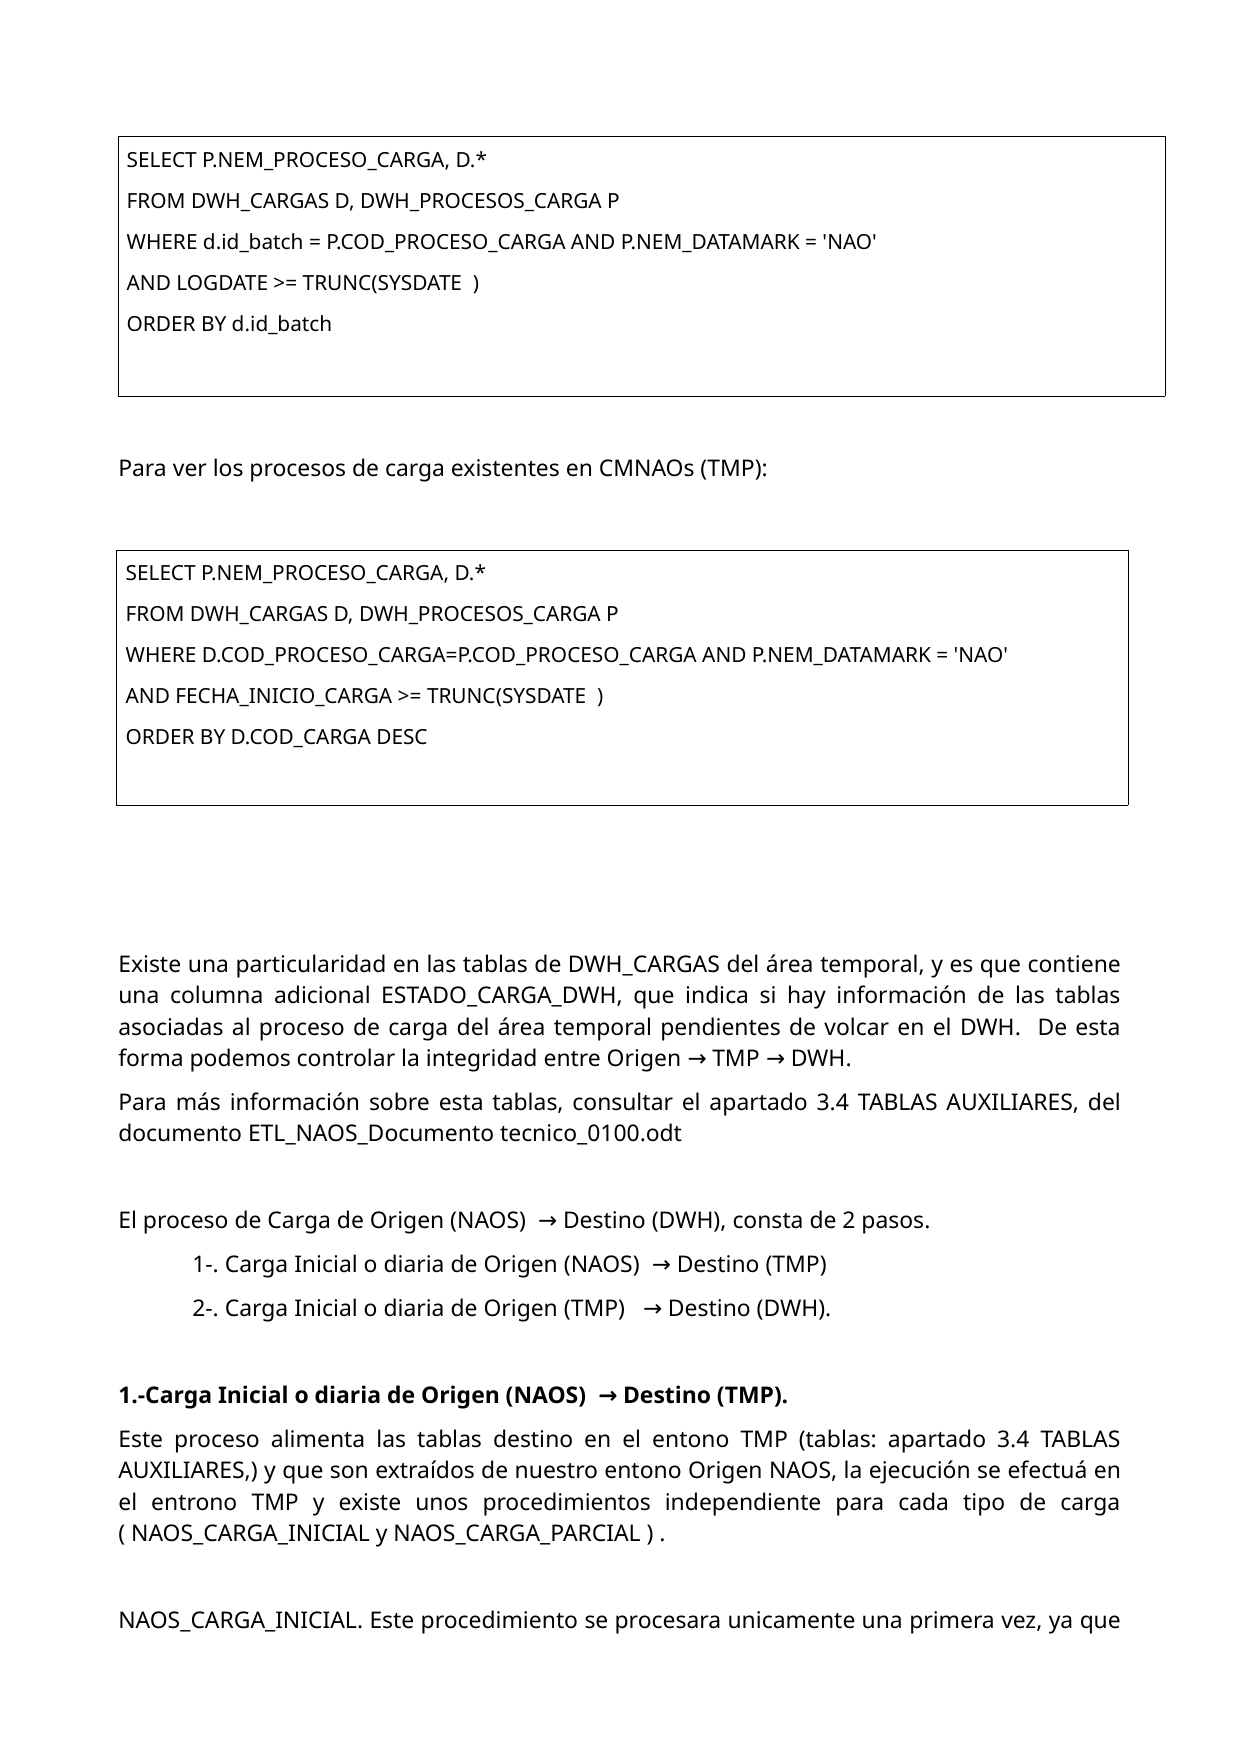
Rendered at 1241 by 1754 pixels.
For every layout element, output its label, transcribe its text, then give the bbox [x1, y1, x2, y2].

text WHERE d.id_batch = P.COD_PROCESO_CARGA AND P.NEM_DATAMARK = 'NAO' [126, 227, 1156, 255]
text FROM DWH_CARGAS D, DWH_PROCESOS_CARGA P [125, 599, 1119, 628]
text Para más información sobre esta tablas, consultar el apartado 3.4 TABLAS AUXILIARES, del documento ETL_NAOS_Documento tecnico_0100.odt [118, 1085, 1122, 1148]
text Para ver los procesos de carga existentes en CMNAOs (TMP): [118, 452, 1122, 483]
text 1.-Carga Inicial o diaria de Origen (NAOS) → Destino (TMP). [118, 1379, 1122, 1410]
text El proceso de Carga de Origen (NAOS) → Destino (DWH), consta de 2 pasos. [118, 1204, 1122, 1235]
text ORDER BY d.id_batch [126, 309, 1156, 337]
text 2-. Carga Inicial o diaria de Origen (TMP) → Destino (DWH). [118, 1292, 1122, 1323]
text WHERE D.COD_PROCESO_CARGA=P.COD_PROCESO_CARGA AND P.NEM_DATAMARK = 'NAO' [125, 640, 1119, 669]
text NAOS_CARGA_INICIAL. Este procedimiento se procesara unicamente una primera vez, ya que [118, 1604, 1122, 1635]
text FROM DWH_CARGAS D, DWH_PROCESOS_CARGA P [126, 186, 1156, 214]
text ORDER BY D.COD_CARGA DESC [125, 722, 1119, 751]
text Existe una particularidad en las tablas de DWH_CARGAS del área temporal, y es que contiene una columna adicional ESTADO_CARGA_DWH, que indica si hay información de las tablas asociadas al proceso de carga del área temporal pendientes de volcar en el DWH. De esta forma podemos controlar la integridad entre Origen → TMP → DWH. [118, 948, 1122, 1073]
text 1-. Carga Inicial o diaria de Origen (NAOS) → Destino (TMP) [118, 1248, 1122, 1279]
text AND FECHA_INICIO_CARGA >= TRUNC(SYSDATE ) [125, 681, 1119, 710]
text SELECT P.NEM_PROCESO_CARGA, D.* [125, 558, 1119, 587]
text SELECT P.NEM_PROCESO_CARGA, D.* [126, 145, 1156, 173]
text Este proceso alimenta las tablas destino en el entono TMP (tablas: apartado 3.4 TABLAS AUXILIARES,) y que son extraídos de nuestro entono Origen NAOS, la ejecución se efectuá en el entrono TMP y existe unos procedimientos independiente para cada tipo de carga ( NAOS_CARGA_INICIAL y NAOS_CARGA_PARCIAL ) . [118, 1423, 1122, 1548]
text AND LOGDATE >= TRUNC(SYSDATE ) [126, 268, 1156, 296]
